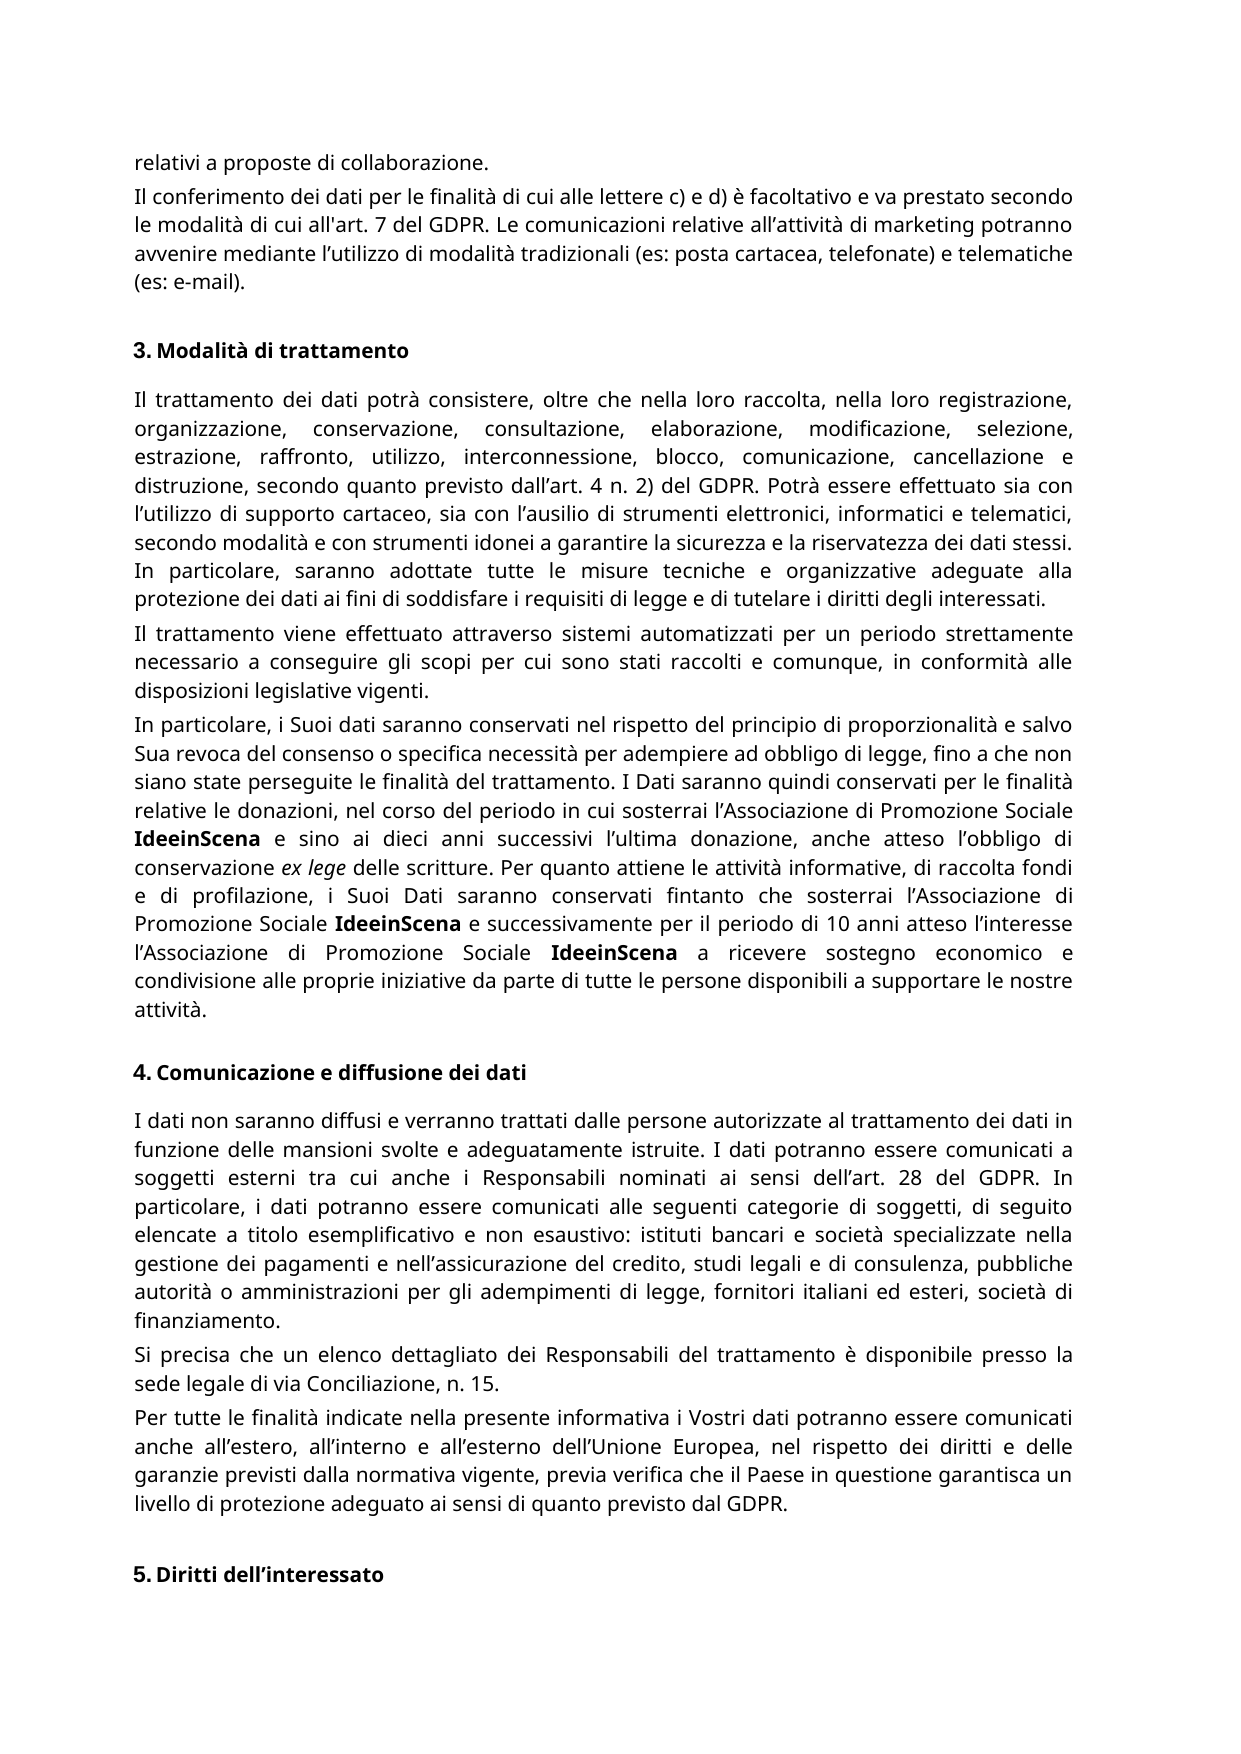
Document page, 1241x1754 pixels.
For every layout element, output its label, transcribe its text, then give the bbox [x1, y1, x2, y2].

text In particolare, i Suoi dati saranno conservati nel rispetto del principio di proporzionalità e salvo Sua revoca del consenso o specifica necessità per adempiere ad obbligo di legge, fino a che non siano state perseguite le finalità del trattamento. I Dati saranno quindi conservati per le finalità relative le donazioni, nel corso del periodo in cui sosterrai l’Associazione di Promozione Sociale IdeeinScena e sino ai dieci anni successivi l’ultima donazione, anche atteso l’obbligo di conservazione ex lege delle scritture. Per quanto attiene le attività informative, di raccolta fondi e di profilazione, i Suoi Dati saranno conservati fintanto che sosterrai l’Associazione di Promozione Sociale IdeeinScena e successivamente per il periodo di 10 anni atteso l’interesse l’Associazione di Promozione Sociale IdeeinScena a ricevere sostegno economico e condivisione alle proprie iniziative da parte di tutte le persone disponibili a supportare le nostre attività. [134, 711, 1074, 1023]
list Comunicazione e diffusione dei dati [133, 1058, 1122, 1086]
text Il trattamento dei dati potrà consistere, oltre che nella loro raccolta, nella loro registrazione, organizzazione, conservazione, consultazione, elaborazione, modificazione, selezione, estrazione, raffronto, utilizzo, interconnessione, blocco, comunicazione, cancellazione e distruzione, secondo quanto previsto dall’art. 4 n. 2) del GDPR. Potrà essere effettuato sia con l’utilizzo di supporto cartaceo, sia con l’ausilio di strumenti elettronici, informatici e telematici, secondo modalità e con strumenti idonei a garantire la sicurezza e la riservatezza dei dati stessi. In particolare, saranno adottate tutte le misure tecniche e organizzative adeguate alla protezione dei dati ai fini di soddisfare i requisiti di legge e di tutelare i diritti degli interessati. [134, 385, 1074, 613]
list Modalità di trattamento [133, 337, 1122, 365]
text Il trattamento viene effettuato attraverso sistemi automatizzati per un periodo strettamente necessario a conseguire gli scopi per cui sono stati raccolti e comunque, in conformità alle disposizioni legislative vigenti. [134, 619, 1074, 704]
list Diritti dell’interessato [133, 1560, 1122, 1589]
text I dati non saranno diffusi e verranno trattati dalle persone autorizzate al trattamento dei dati in funzione delle mansioni svolte e adeguatamente istruite. I dati potranno essere comunicati a soggetti esterni tra cui anche i Responsabili nominati ai sensi dell’art. 28 del GDPR. In particolare, i dati potranno essere comunicati alle seguenti categorie di soggetti, di seguito elencate a titolo esemplificativo e non esaustivo: istituti bancari e società specializzate nella gestione dei pagamenti e nell’assicurazione del credito, studi legali e di consulenza, pubbliche autorità o amministrazioni per gli adempimenti di legge, fornitori italiani ed esteri, società di finanziamento. [134, 1107, 1074, 1334]
list relativi a proposte di collaborazione. [134, 148, 1074, 176]
text Per tutte le finalità indicate nella presente informativa i Vostri dati potranno essere comunicati anche all’estero, all’interno e all’esterno dell’Unione Europea, nel rispetto dei diritti e delle garanzie previsti dalla normativa vigente, previa verifica che il Paese in questione garantisca un livello di protezione adeguato ai sensi di quanto previsto dal GDPR. [134, 1403, 1074, 1517]
text Il conferimento dei dati per le finalità di cui alle lettere c) e d) è facoltativo e va prestato secondo le modalità di cui all'art. 7 del GDPR. Le comunicazioni relative all’attività di marketing potranno avvenire mediante l’utilizzo di modalità tradizionali (es: posta cartacea, telefonate) e telematiche (es: e-mail). [134, 182, 1074, 296]
text Si precisa che un elenco dettagliato dei Responsabili del trattamento è disponibile presso la sede legale di via Conciliazione, n. 15. [134, 1340, 1074, 1397]
